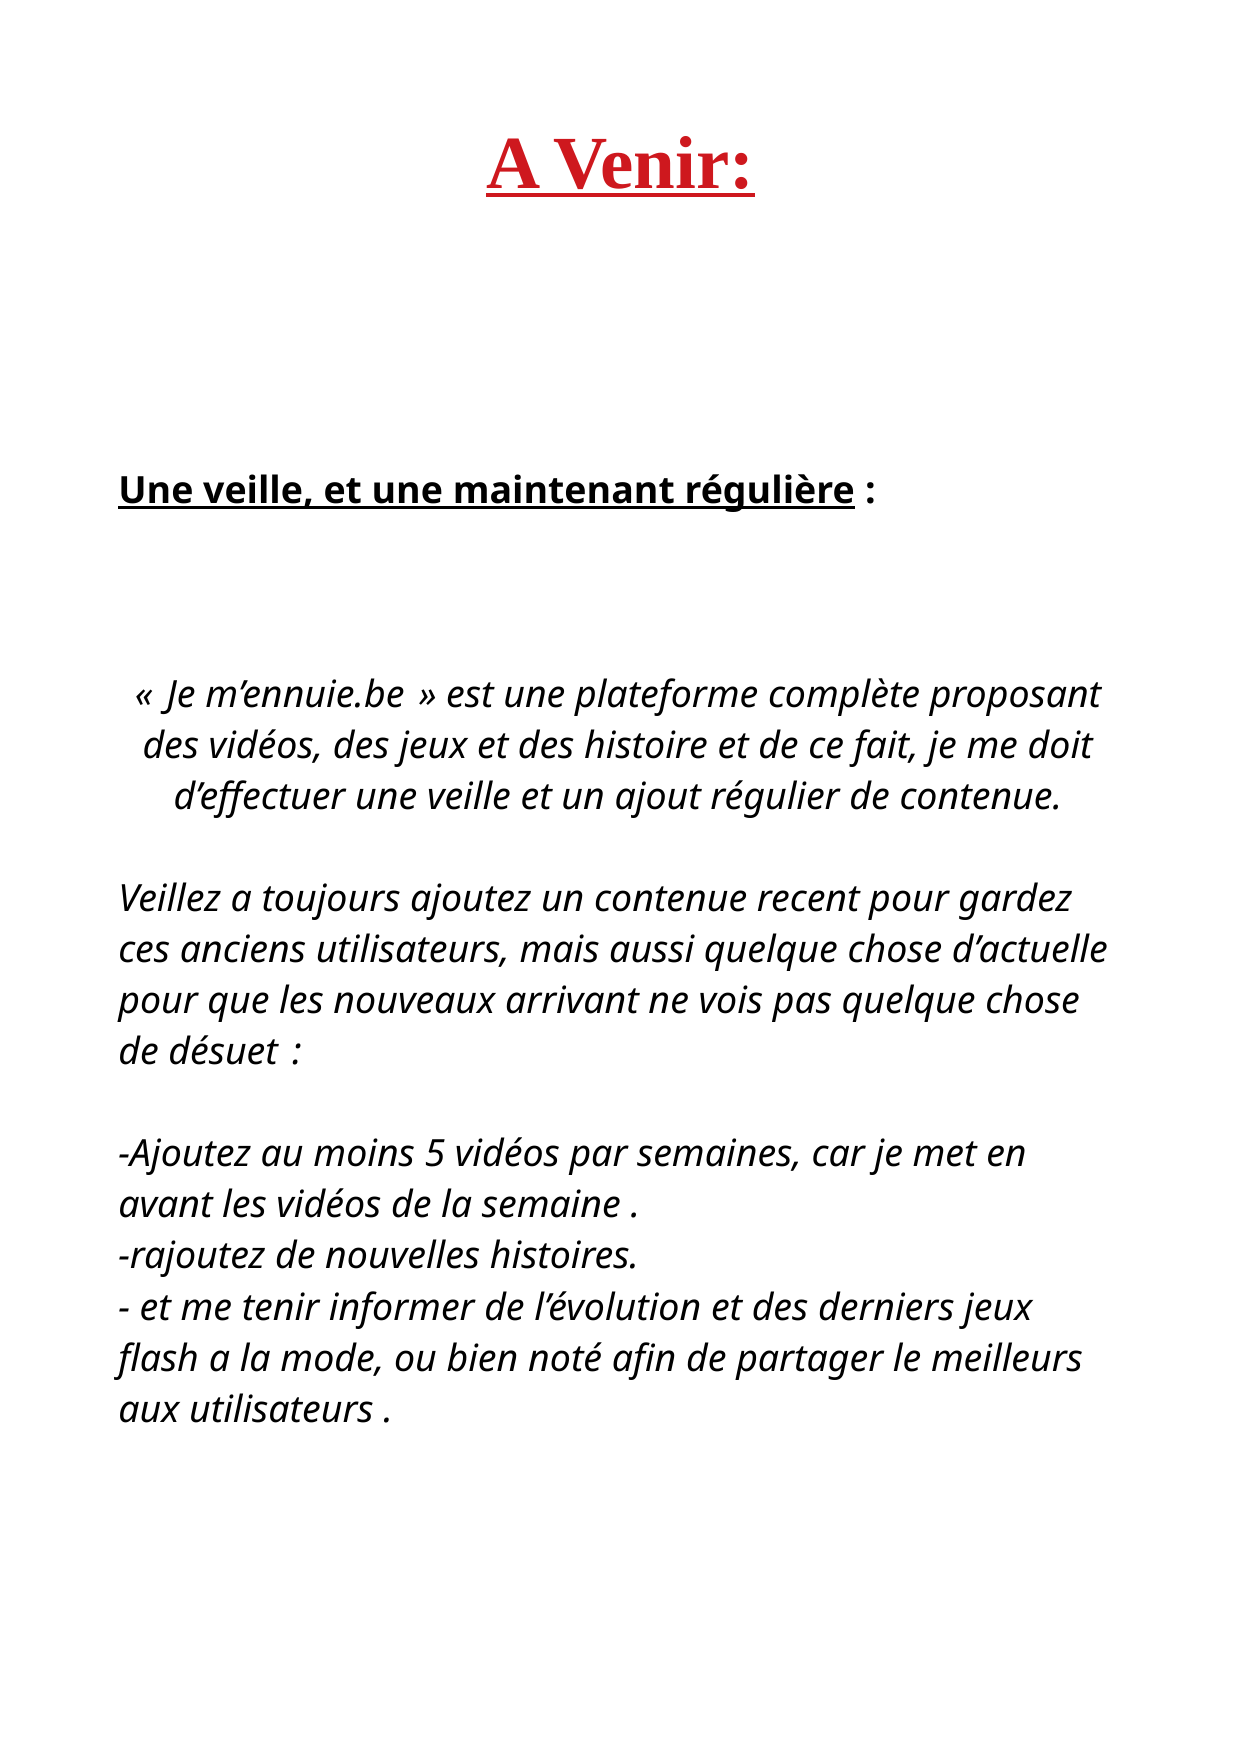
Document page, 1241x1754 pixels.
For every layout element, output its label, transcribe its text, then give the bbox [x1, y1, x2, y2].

text - et me tenir informer de l’évolution et des derniers jeux flash a la mode, ou bien noté afin de partager le meilleurs aux utilisateurs . [118, 1280, 1122, 1433]
text Une veille, et une maintenant régulière : [118, 463, 1122, 514]
text Veillez a toujours ajoutez un contenue recent pour gardez ces anciens utilisateurs, mais aussi quelque chose d’actuelle pour que les nouveaux arrivant ne vois pas quelque chose de désuet : [118, 871, 1122, 1076]
text -Ajoutez au moins 5 vidéos par semaines, car je met en avant les vidéos de la semaine . [118, 1127, 1122, 1229]
text A Venir: [118, 118, 1122, 204]
text « Je m’ennuie.be » est une plateforme complète proposant des vidéos, des jeux et des histoire et de ce fait, je me doit d’effectuer une veille et un ajout régulier de contenue. [118, 667, 1122, 820]
text -rajoutez de nouvelles histoires. [118, 1229, 1122, 1280]
